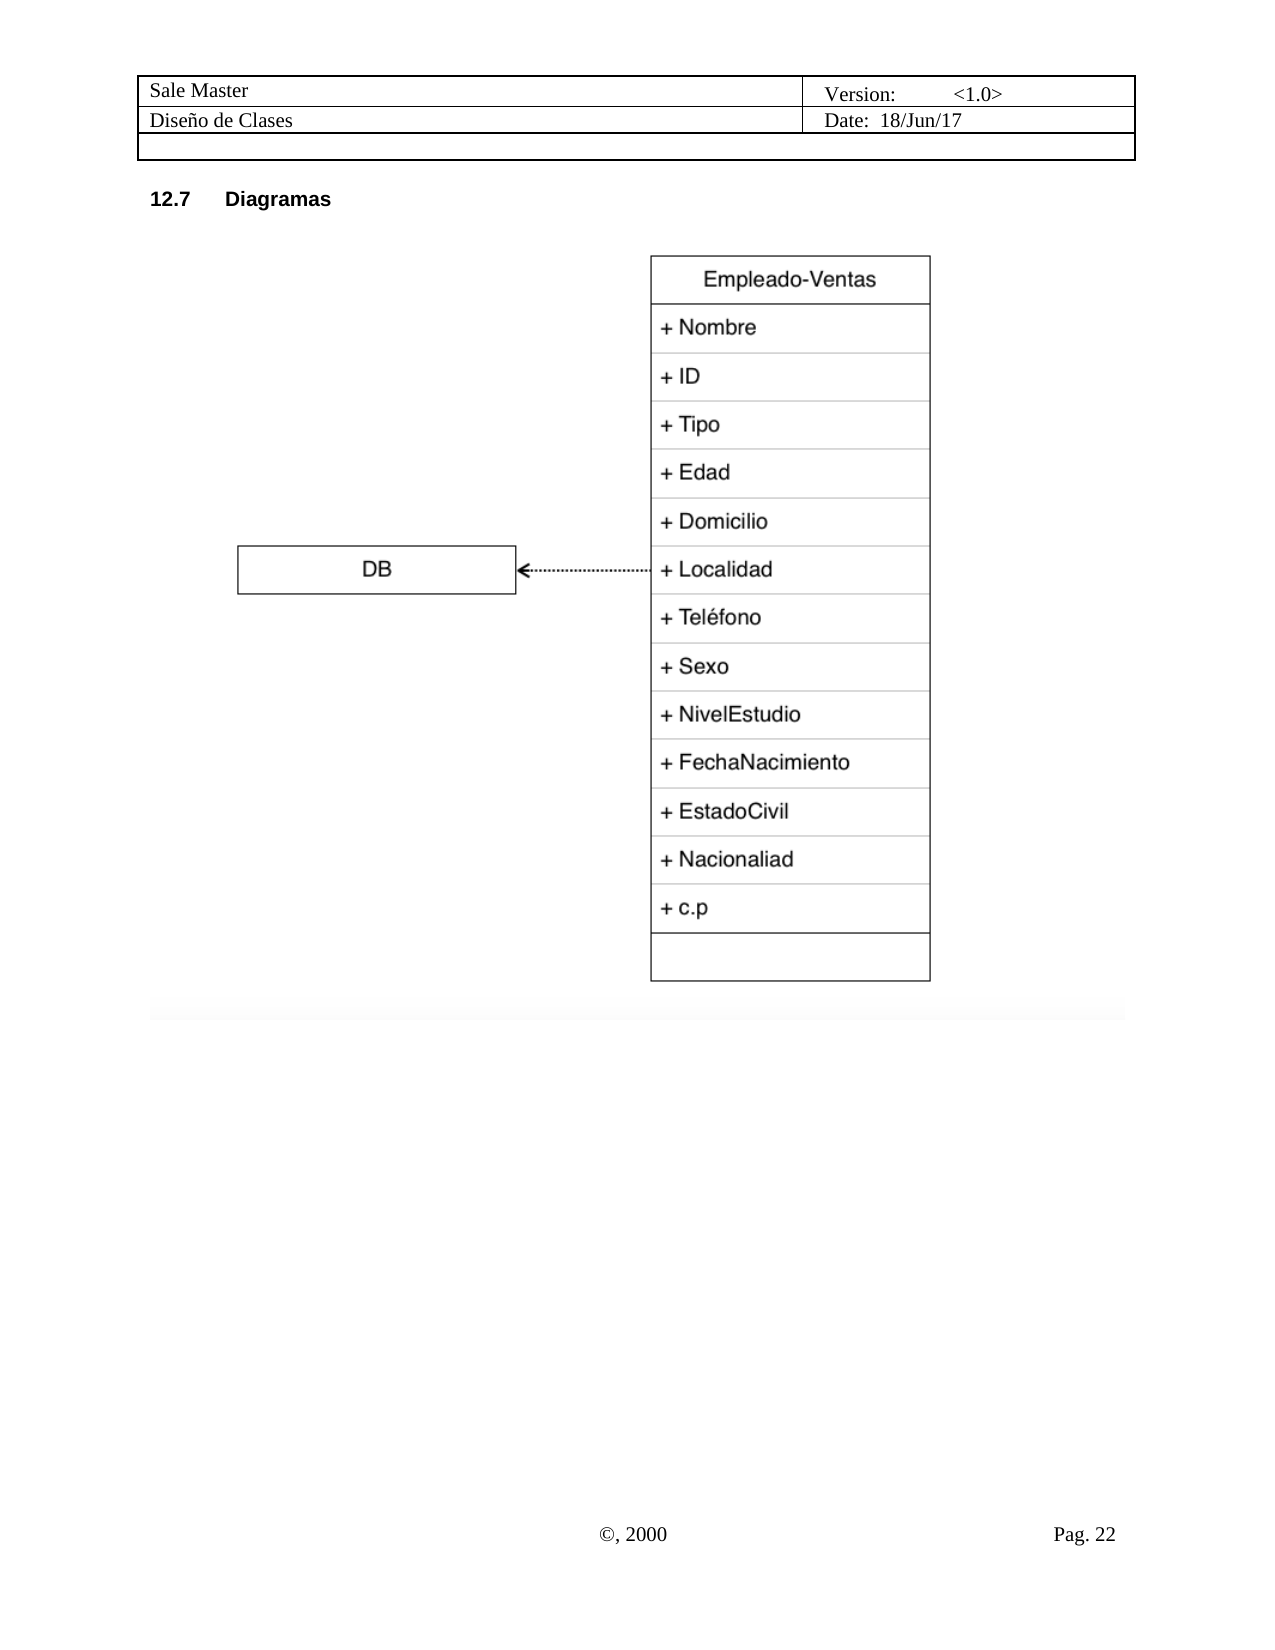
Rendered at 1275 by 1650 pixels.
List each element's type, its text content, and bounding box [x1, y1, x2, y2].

subtitle Diagramas [150, 185, 1125, 210]
picture [150, 216, 1125, 1020]
